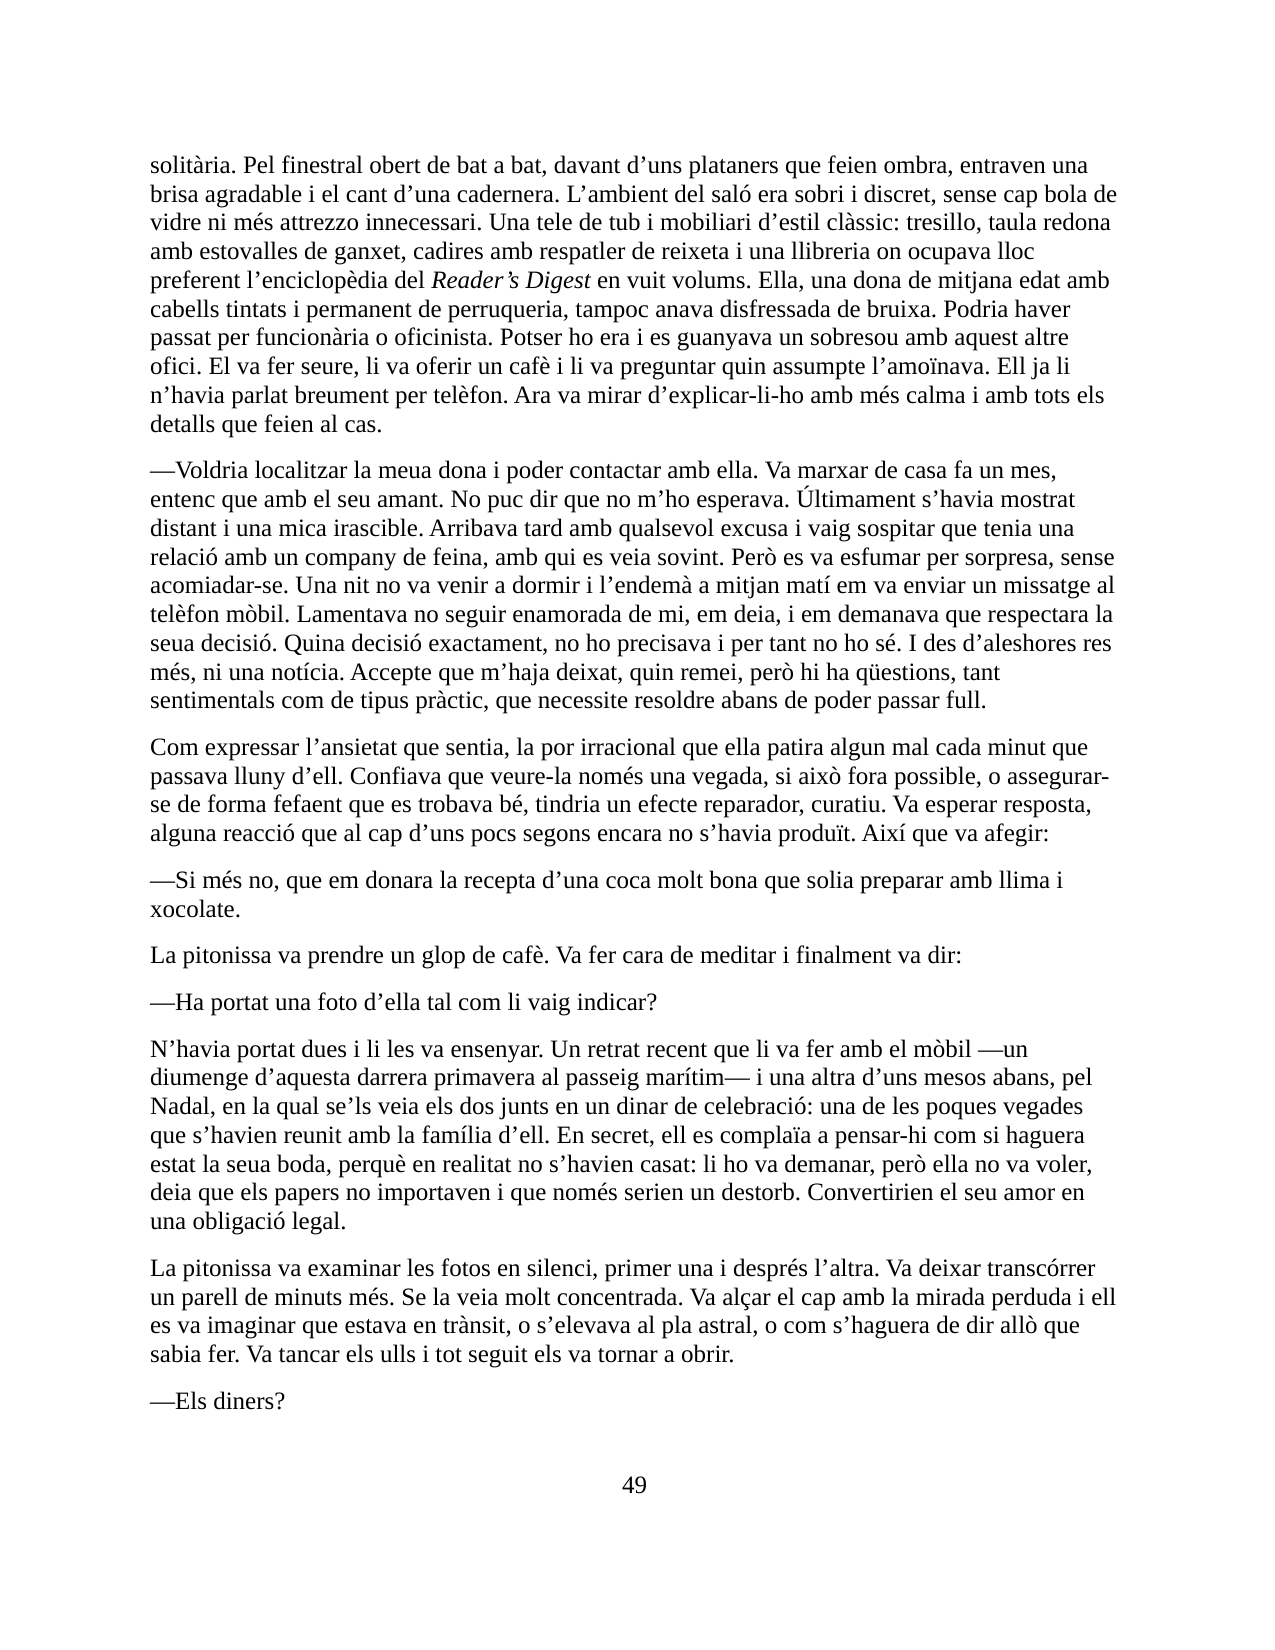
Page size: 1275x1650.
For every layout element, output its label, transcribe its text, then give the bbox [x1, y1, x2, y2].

text —Els diners? [150, 1386, 1125, 1414]
text Com expressar l’ansietat que sentia, la por irracional que ella patira algun mal cada minut que passava lluny d’ell. Confiava que veure-la només una vegada, si això fora possible, o assegurar-se de forma fefaent que es trobava bé, tindria un efecte reparador, curatiu. Va esperar resposta, alguna reacció que al cap d’uns pocs segons encara no s’havia produït. Així que va afegir: [150, 732, 1125, 847]
text —Si més no, que em donara la recepta d’una coca molt bona que solia preparar amb llima i xocolate. [150, 865, 1125, 922]
text N’havia portat dues i li les va ensenyar. Un retrat recent que li va fer amb el mòbil —un diumenge d’aquesta darrera primavera al passeig marítim— i una altra d’uns mesos abans, pel Nadal, en la qual se’ls veia els dos junts en un dinar de celebració: una de les poques vegades que s’havien reunit amb la família d’ell. En secret, ell es complaïa a pensar-hi com si haguera estat la seua boda, perquè en realitat no s’havien casat: li ho va demanar, però ella no va voler, deia que els papers no importaven i que només serien un destorb. Convertirien el seu amor en una obligació legal. [150, 1034, 1125, 1235]
text solitària. Pel finestral obert de bat a bat, davant d’uns plataners que feien ombra, entraven una brisa agradable i el cant d’una cadernera. L’ambient del saló era sobri i discret, sense cap bola de vidre ni més attrezzo innecessari. Una tele de tub i mobiliari d’estil clàssic: tresillo, taula redona amb estovalles de ganxet, cadires amb respatler de reixeta i una llibreria on ocupava lloc preferent l’enciclopèdia del Reader’s Digest en vuit volums. Ella, una dona de mitjana edat amb cabells tintats i permanent de perruqueria, tampoc anava disfressada de bruixa. Podria haver passat per funcionària o oficinista. Potser ho era i es guanyava un sobresou amb aquest altre ofici. El va fer seure, li va oferir un cafè i li va preguntar quin assumpte l’amoïnava. Ell ja li n’havia parlat breument per telèfon. Ara va mirar d’explicar-li-ho amb més calma i amb tots els detalls que feien al cas. [150, 150, 1125, 437]
text —Voldria localitzar la meua dona i poder contactar amb ella. Va marxar de casa fa un mes, entenc que amb el seu amant. No puc dir que no m’ho esperava. Últimament s’havia mostrat distant i una mica irascible. Arribava tard amb qualsevol excusa i vaig sospitar que tenia una relació amb un company de feina, amb qui es veia sovint. Però es va esfumar per sorpresa, sense acomiadar-se. Una nit no va venir a dormir i l’endemà a mitjan matí em va enviar un missatge al telèfon mòbil. Lamentava no seguir enamorada de mi, em deia, i em demanava que respectara la seua decisió. Quina decisió exactament, no ho precisava i per tant no ho sé. I des d’aleshores res més, ni una notícia. Accepte que m’haja deixat, quin remei, però hi ha qüestions, tant sentimentals com de tipus pràctic, que necessite resoldre abans de poder passar full. [150, 455, 1125, 714]
text —Ha portat una foto d’ella tal com li vaig indicar? [150, 987, 1125, 1016]
text La pitonissa va prendre un glop de cafè. Va fer cara de meditar i finalment va dir: [150, 940, 1125, 969]
text La pitonissa va examinar les fotos en silenci, primer una i després l’altra. Va deixar transcórrer un parell de minuts més. Se la veia molt concentrada. Va alçar el cap amb la mirada perduda i ell es va imaginar que estava en trànsit, o s’elevava al pla astral, o com s’haguera de dir allò que sabia fer. Va tancar els ulls i tot seguit els va tornar a obrir. [150, 1253, 1125, 1368]
